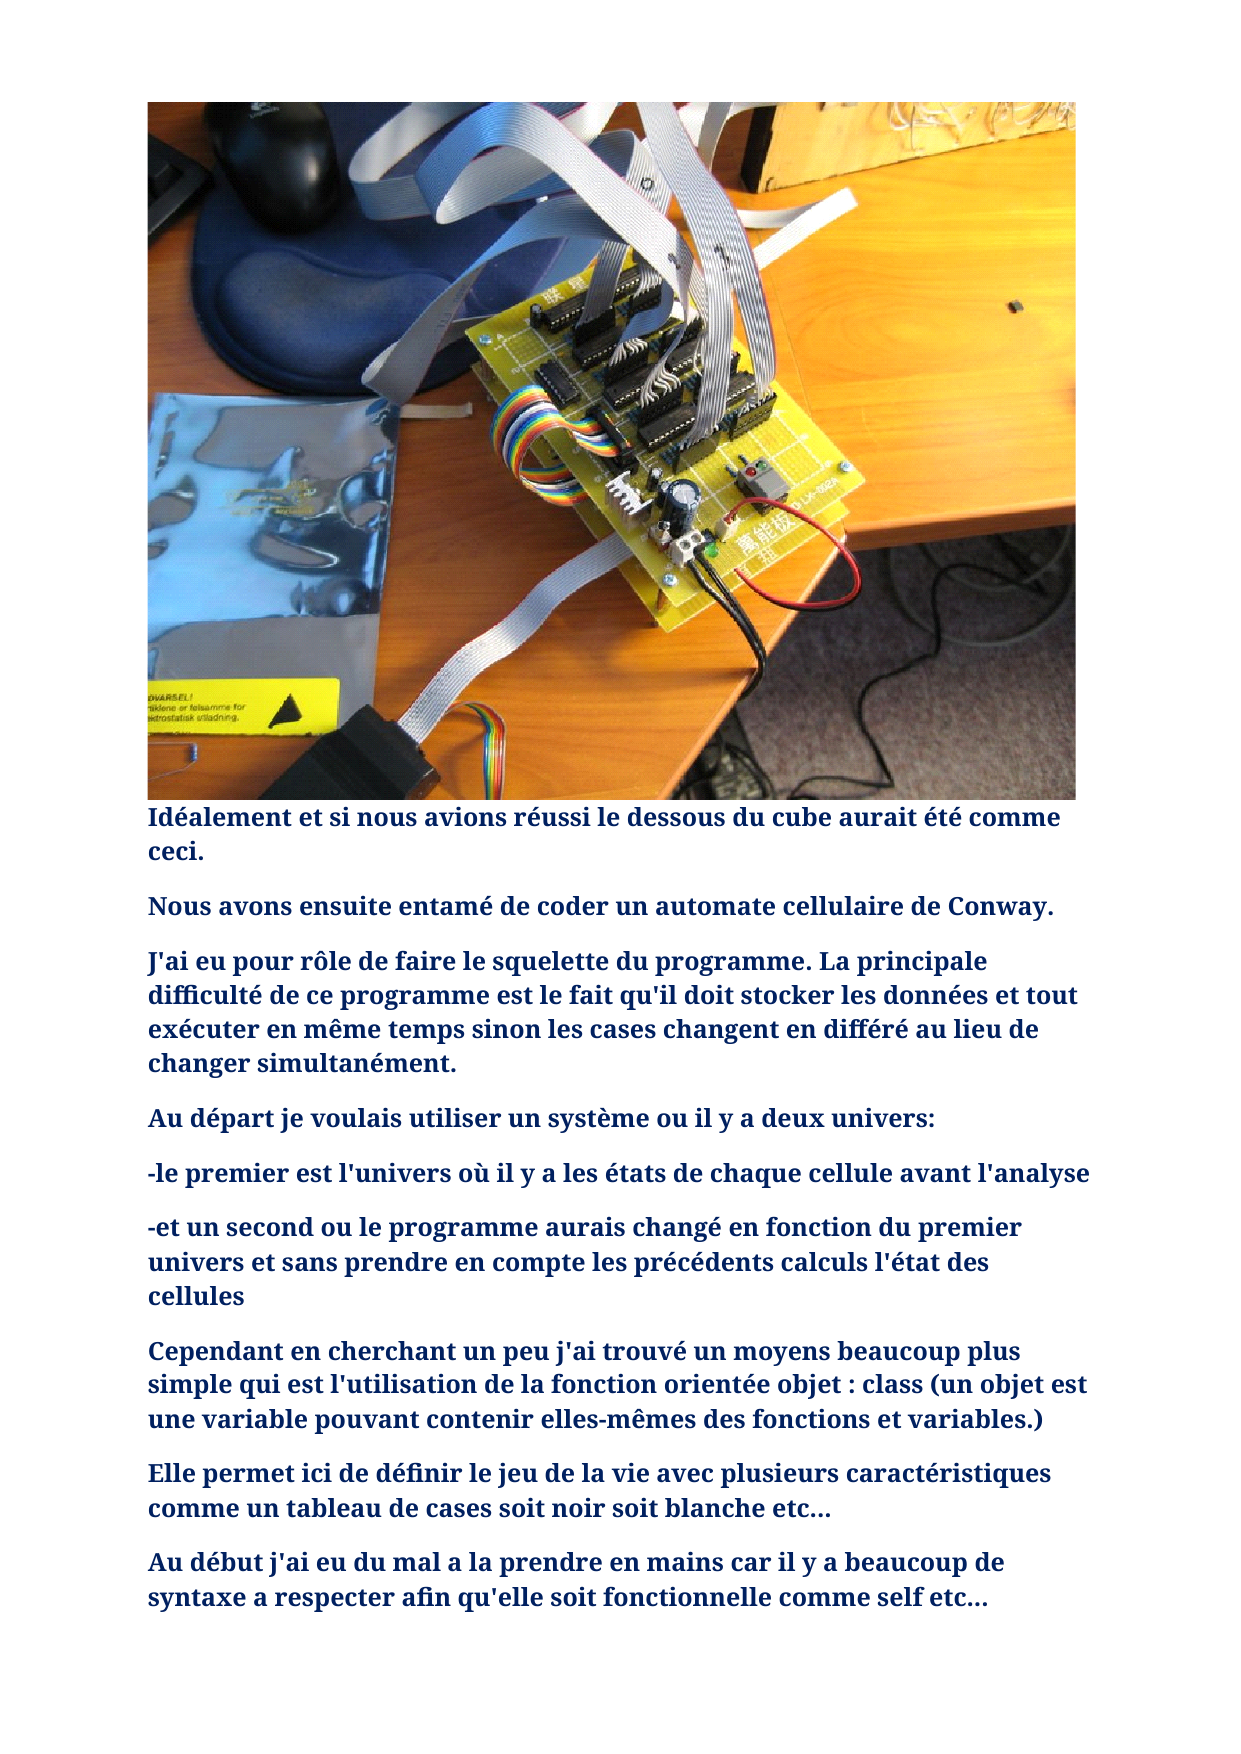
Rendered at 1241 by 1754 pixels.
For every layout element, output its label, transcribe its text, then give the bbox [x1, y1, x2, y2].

text -et un second ou le programme aurais changé en fonction du premier univers et sans prendre en compte les précédents calculs l'état des cellules [148, 1210, 1093, 1312]
text Nous avons ensuite entamé de coder un automate cellulaire de Conway. [148, 888, 1093, 922]
text Cependant en cherchant un peu j'ai trouvé un moyens beaucoup plus simple qui est l'utilisation de la fonction orientée objet : class (un objet est une variable pouvant contenir elles-mêmes des fonctions et variables.) [148, 1333, 1093, 1435]
text Au départ je voulais utiliser un système ou il y a deux univers: [148, 1100, 1093, 1134]
text J'ai eu pour rôle de faire le squelette du programme. La principale difficulté de ce programme est le fait qu'il doit stocker les données et tout exécuter en même temps sinon les cases changent en différé au lieu de changer simultanément. [148, 943, 1093, 1079]
text -le premier est l'univers où il y a les états de chaque cellule avant l'analyse [148, 1155, 1093, 1189]
text Au début j'ai eu du mal a la prendre en mains car il y a beaucoup de syntaxe a respecter afin qu'elle soit fonctionnelle comme self etc... [148, 1545, 1093, 1613]
text Elle permet ici de définir le jeu de la vie avec plusieurs caractéristiques comme un tableau de cases soit noir soit blanche etc... [148, 1456, 1093, 1524]
text Idéalement et si nous avions réussi le dessous du cube aurait été comme ceci. [148, 799, 1093, 867]
